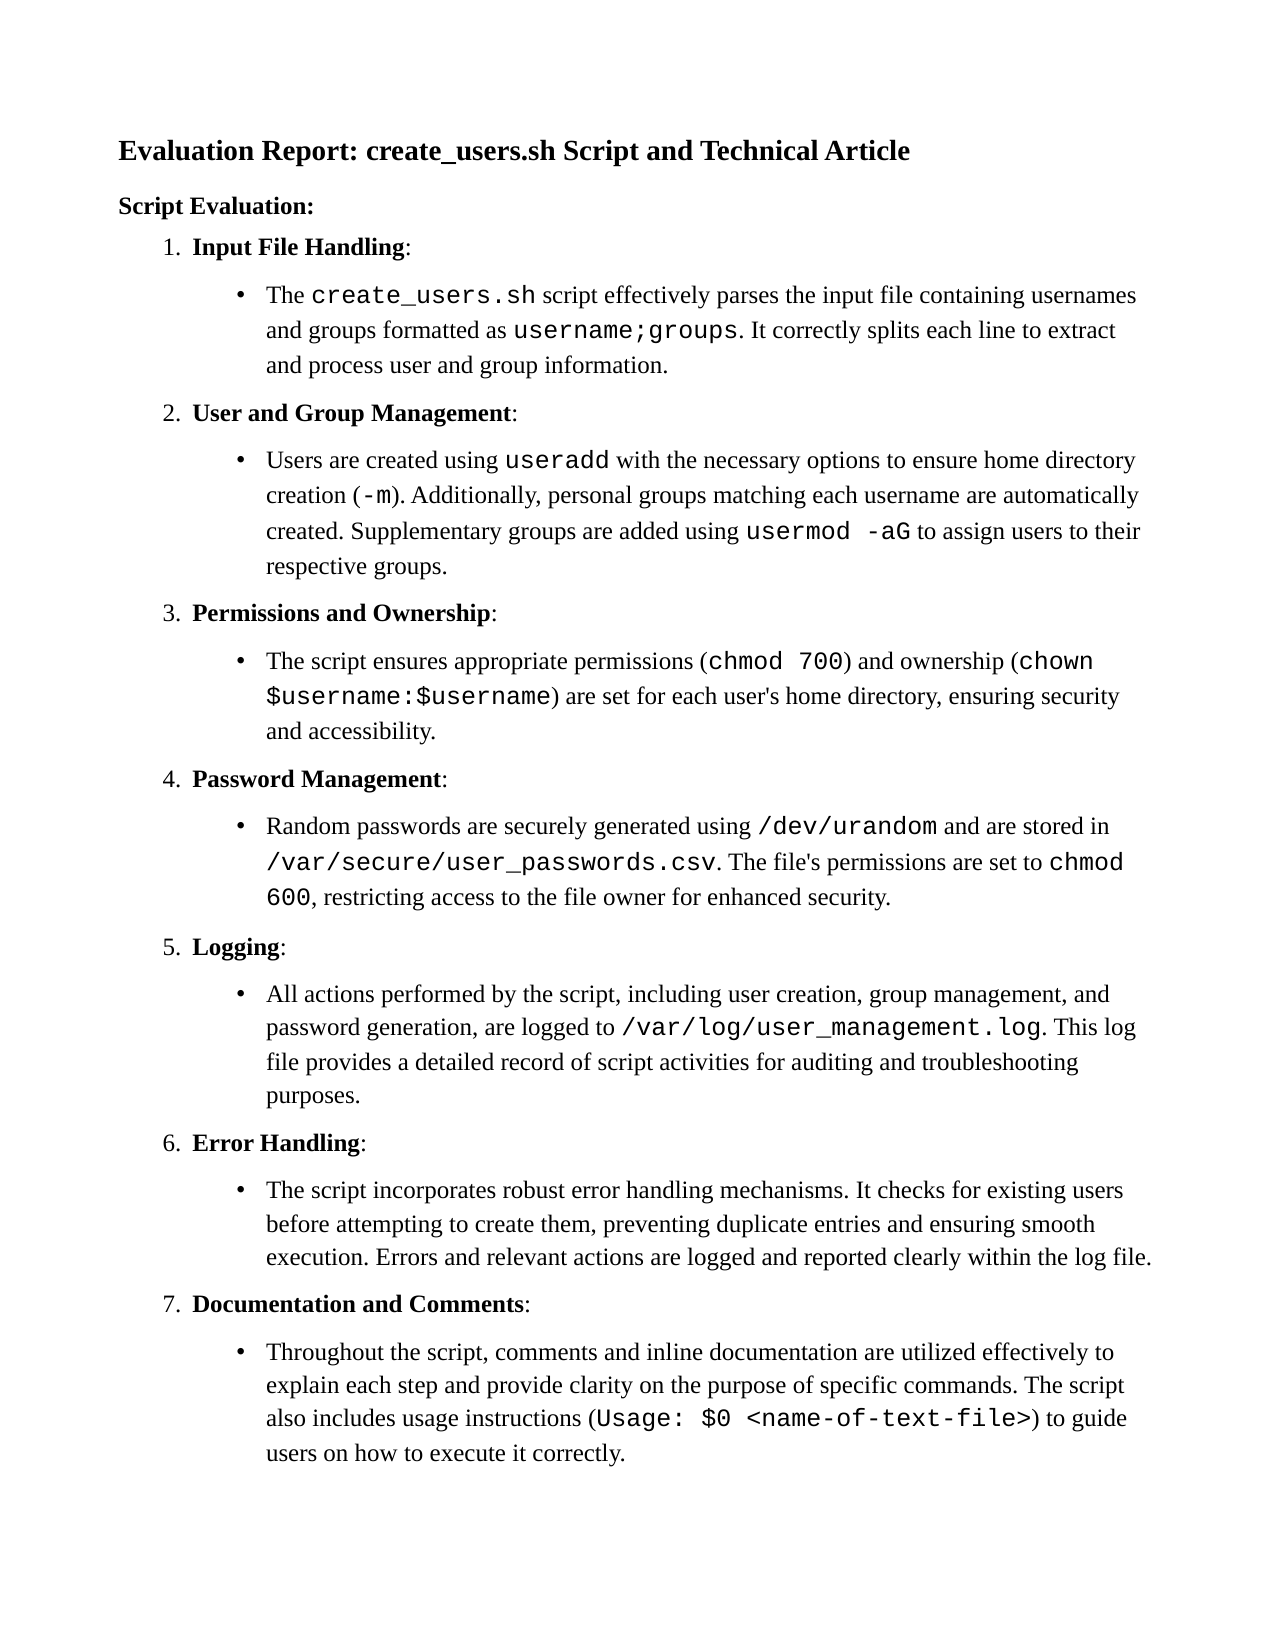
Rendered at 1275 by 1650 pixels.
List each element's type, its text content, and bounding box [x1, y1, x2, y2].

list Documentation and Comments: [162, 1289, 1157, 1318]
list Error Handling: [162, 1128, 1157, 1157]
list Permissions and Ownership: [162, 598, 1157, 627]
list Logging: [162, 932, 1157, 960]
list User and Group Management: [162, 398, 1157, 427]
list Random passwords are securely generated using /dev/urandom and are stored in /var/secure/user_passwords.csv. The file's permissions are set to chmod 600, restricting access to the file owner for enhanced security. [236, 811, 1157, 912]
list All actions performed by the script, including user creation, group management, and password generation, are logged to /var/log/user_management.log. This log file provides a detailed record of script activities for auditing and troubleshooting purposes. [236, 979, 1157, 1109]
list The script ensures appropriate permissions (chmod 700) and ownership (chown $username:$username) are set for each user's home directory, ensuring security and accessibility. [236, 646, 1157, 745]
list Throughout the script, comments and inline documentation are utilized effectively to explain each step and provide clarity on the purpose of specific commands. The script also includes usage instructions (Usage: $0 <name-of-text-file>) to guide users on how to execute it correctly. [236, 1337, 1157, 1467]
list Password Management: [162, 764, 1157, 793]
list Users are created using useradd with the necessary options to ensure home directory creation (-m). Additionally, personal groups matching each username are automatically created. Supplementary groups are added using usermod -aG to assign users to their respective groups. [236, 446, 1157, 579]
list The create_users.sh script effectively parses the input file containing usernames and groups formatted as username;groups. It correctly splits each line to extract and process user and group information. [236, 280, 1157, 379]
list Input File Handling: [162, 232, 1157, 261]
subtitle Script Evaluation: [118, 191, 1157, 220]
list The script incorporates robust error handling mechanisms. It checks for existing users before attempting to create them, preventing duplicate entries and ensuring smooth execution. Errors and relevant actions are logged and reported clearly within the log file. [236, 1176, 1157, 1270]
subtitle Evaluation Report: create_users.sh Script and Technical Article [118, 133, 1157, 166]
